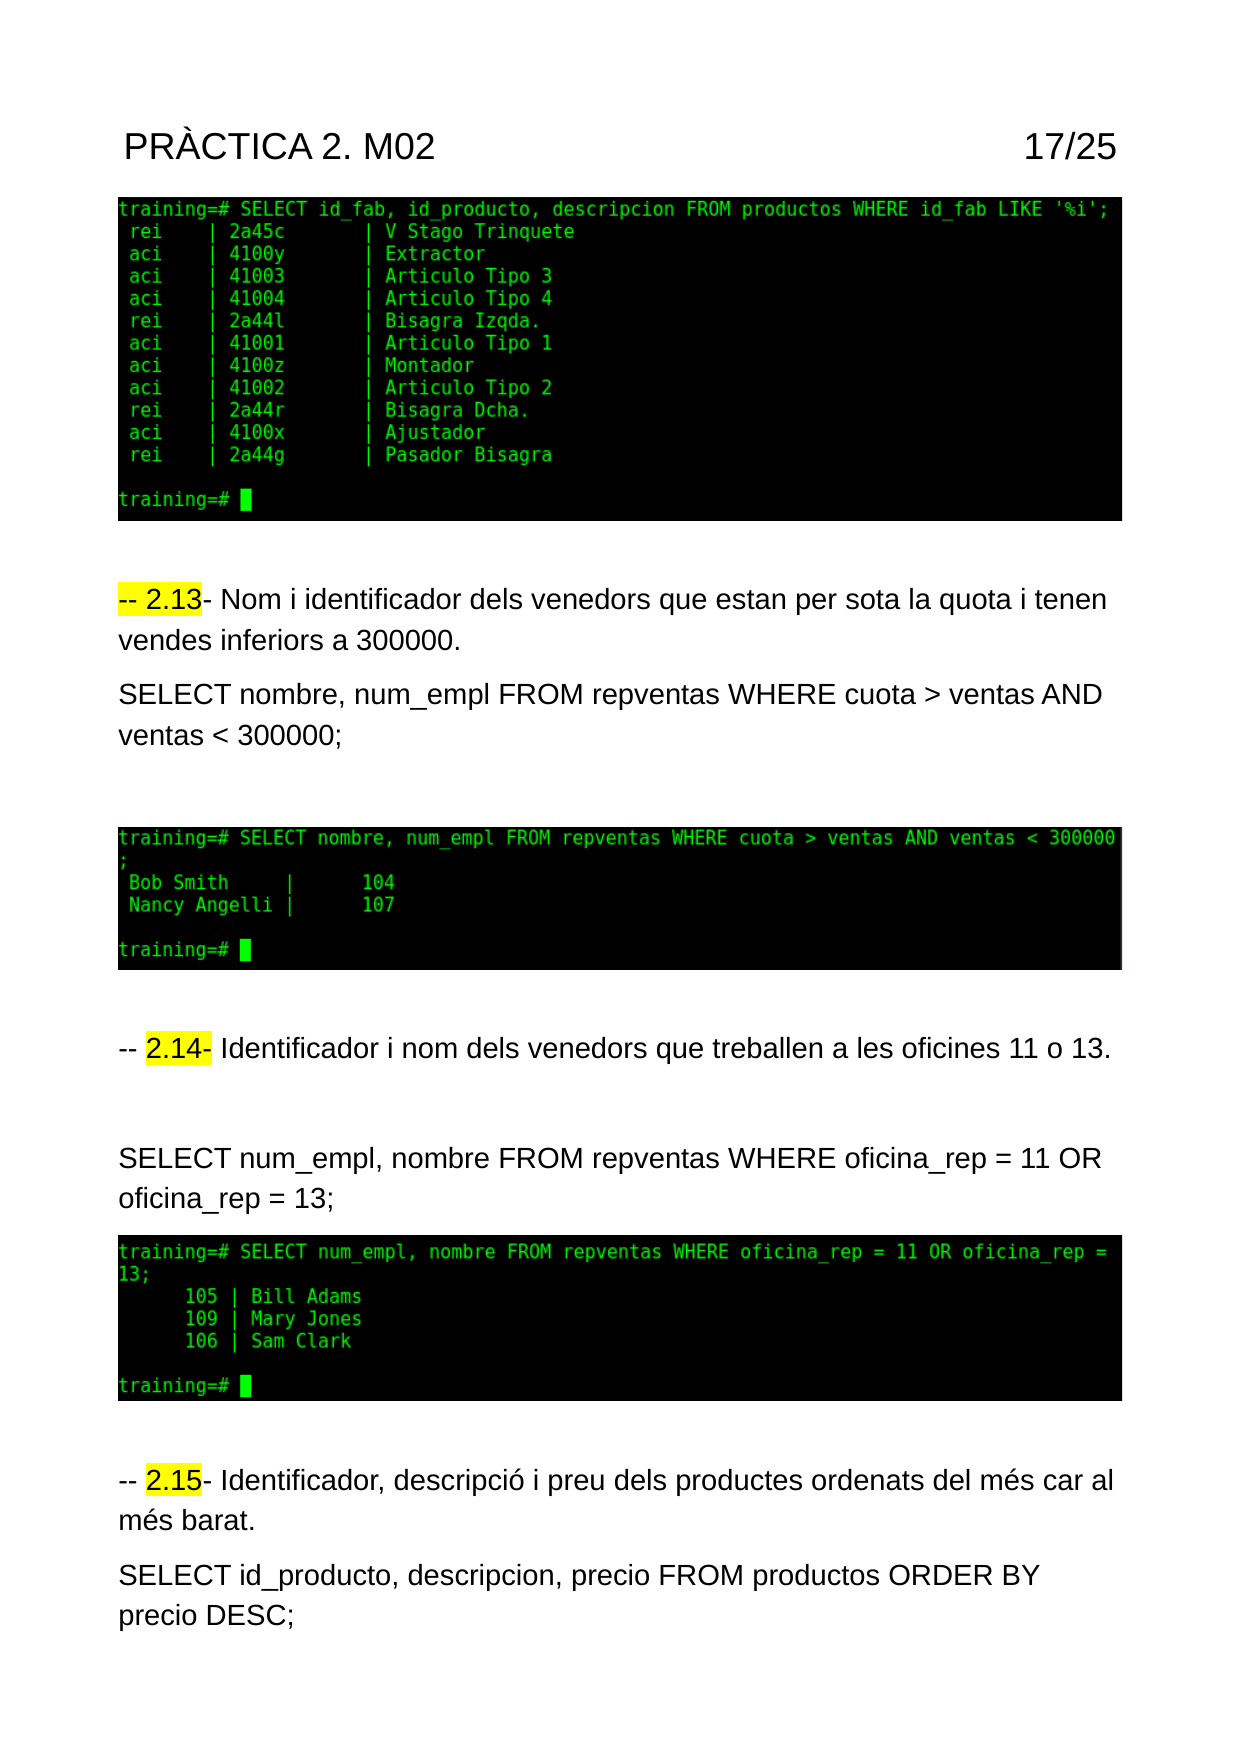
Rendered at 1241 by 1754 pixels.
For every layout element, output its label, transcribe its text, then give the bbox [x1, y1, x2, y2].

picture [118, 1235, 1123, 1401]
text -- 2.14- Identificador i nom dels venedors que treballen a les oficines 11 o 13. [118, 1031, 1122, 1065]
text SELECT nombre, num_empl FROM repventas WHERE cuota > ventas AND ventas < 300000; [118, 677, 1122, 751]
text SELECT num_empl, nombre FROM repventas WHERE oficina_rep = 11 OR oficina_rep = 13; [118, 1141, 1122, 1214]
text -- 2.15- Identificador, descripció i preu dels productes ordenats del més car al més barat. [118, 1462, 1122, 1536]
picture [118, 197, 1123, 521]
picture [118, 827, 1123, 970]
text SELECT id_producto, descripcion, precio FROM productos ORDER BY precio DESC; [118, 1557, 1122, 1631]
text -- 2.13- Nom i identificador dels venedors que estan per sota la quota i tenen vendes inferiors a 300000. [118, 582, 1122, 656]
